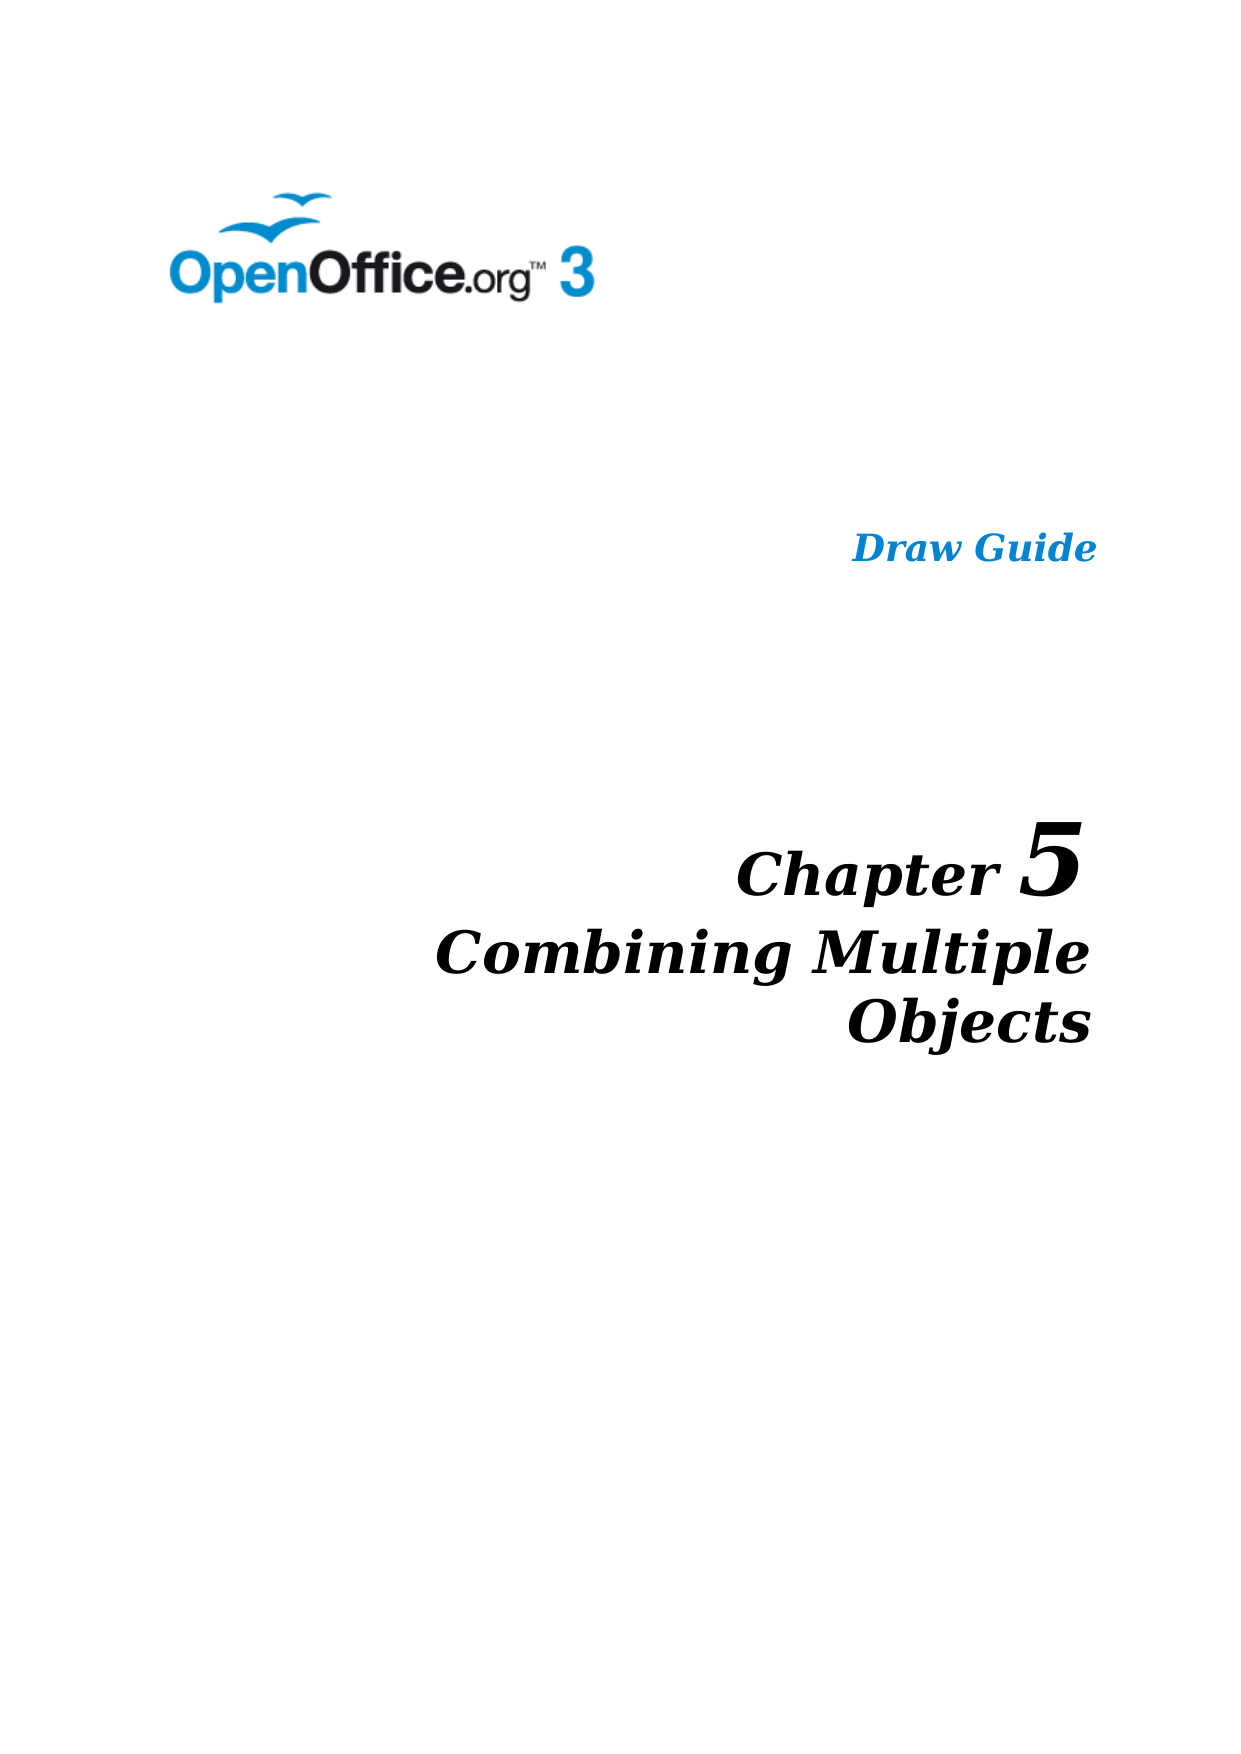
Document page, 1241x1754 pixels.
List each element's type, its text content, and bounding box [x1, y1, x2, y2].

picture [146, 167, 616, 327]
text Draw Guide [188, 526, 1098, 570]
subtitle Chapter 5 Combining Multiple Objects [188, 801, 1098, 1056]
